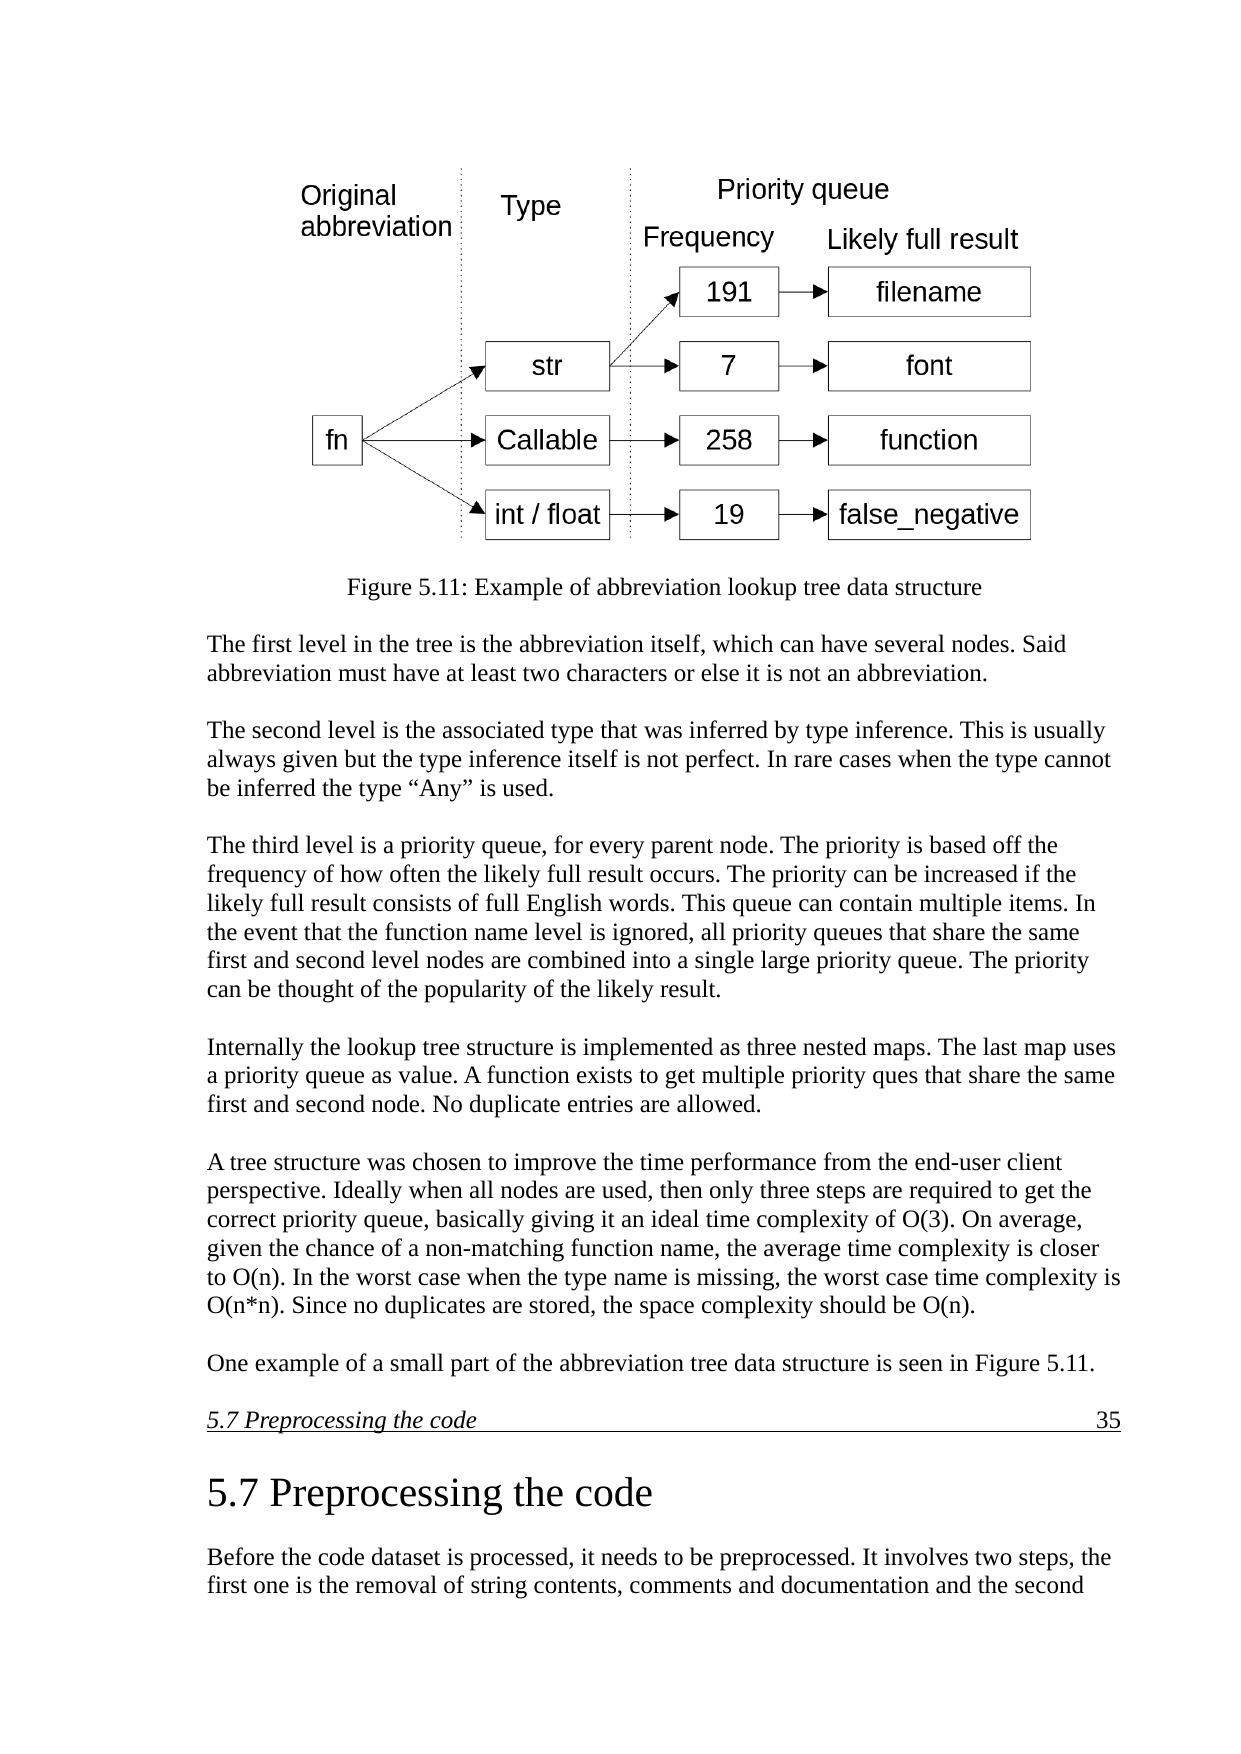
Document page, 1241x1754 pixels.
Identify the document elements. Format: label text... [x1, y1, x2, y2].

text The second level is the associated type that was inferred by type inference. This is usually always given but the type inference itself is not perfect. In rare cases when the type cannot be inferred the type “Any” is used. [207, 716, 1122, 802]
text Figure 5.11: Example of abbreviation lookup tree data structure [207, 118, 1122, 601]
text One example of a small part of the abbreviation tree data structure is seen in Figure 5.11. [207, 1348, 1122, 1377]
text Internally the lookup tree structure is implemented as three nested maps. The last map uses a priority queue as value. A function exists to get multiple priority ques that share the same first and second node. No duplicate entries are allowed. [207, 1032, 1122, 1118]
text The third level is a priority queue, for every parent node. The priority is based off the frequency of how often the likely full result occurs. The priority can be increased if the likely full result consists of full English words. This queue can contain multiple items. In the event that the function name level is ignored, all priority queues that share the same first and second level nodes are combined into a single large priority queue. The priority can be thought of the popularity of the likely result. [207, 831, 1122, 1003]
text Before the code dataset is processed, it needs to be preprocessed. It involves two steps, the first one is the removal of string contents, comments and documentation and the second [207, 1542, 1122, 1599]
subtitle 5.7 Preprocessing the code [207, 1467, 1122, 1515]
text 5.7 Preprocessing the code 35 [207, 1406, 1122, 1434]
picture [280, 145, 1065, 572]
text The first level in the tree is the abbreviation itself, which can have several nodes. Said abbreviation must have at least two characters or else it is not an abbreviation. [207, 629, 1122, 687]
text A tree structure was chosen to improve the time performance from the end-user client perspective. Ideally when all nodes are used, then only three steps are required to get the correct priority queue, basically giving it an ideal time complexity of O(3). On average, given the chance of a non-matching function name, the average time complexity is closer to O(n). In the worst case when the type name is missing, the worst case time complexity is O(n*n). Since no duplicates are stored, the space complexity should be O(n). [207, 1147, 1122, 1319]
